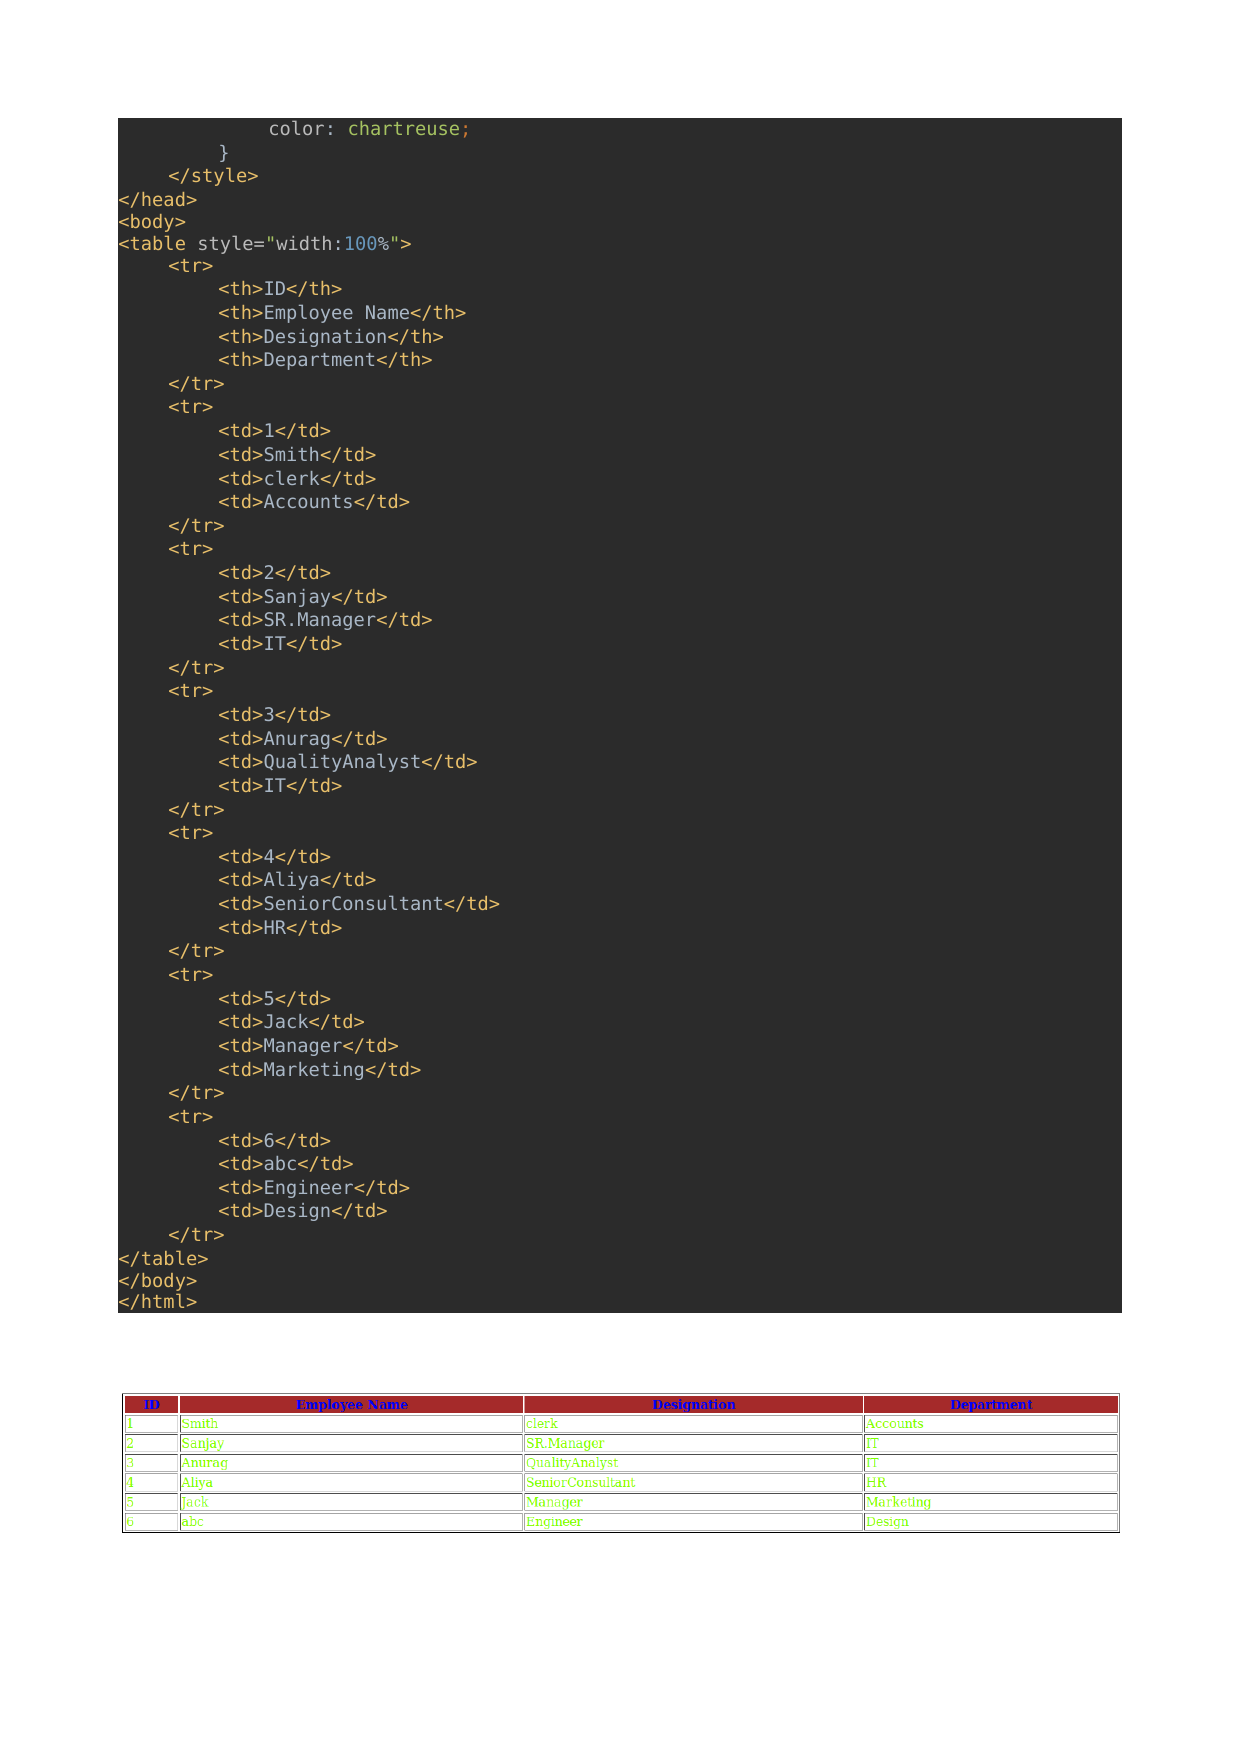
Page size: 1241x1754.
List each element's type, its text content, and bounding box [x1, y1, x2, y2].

text <td>Marketing</td> [118, 1059, 1122, 1082]
text </html> [118, 1292, 1122, 1313]
text </tr> [118, 515, 1122, 538]
text <tr> [118, 822, 1122, 846]
text <td>5</td> [118, 988, 1122, 1011]
text </tr> [118, 1082, 1122, 1106]
text <th>Department</th> [118, 349, 1122, 373]
picture [118, 1390, 1123, 1539]
text <th>Designation</th> [118, 326, 1122, 349]
text <td>Aliya</td> [118, 869, 1122, 893]
text <table style="width:100%"> [118, 233, 1122, 255]
text <td>Jack</td> [118, 1011, 1122, 1035]
text <td>QualityAnalyst</td> [118, 751, 1122, 775]
text <td>abc</td> [118, 1153, 1122, 1177]
text <td>Engineer</td> [118, 1177, 1122, 1201]
text </style> [118, 165, 1122, 189]
text <td>2</td> [118, 562, 1122, 586]
text </tr> [118, 940, 1122, 964]
text <th>Employee Name</th> [118, 302, 1122, 326]
text </tr> [118, 1224, 1122, 1248]
text <td>3</td> [118, 704, 1122, 728]
text <td>clerk</td> [118, 467, 1122, 491]
text <td>4</td> [118, 846, 1122, 869]
text <td>6</td> [118, 1129, 1122, 1153]
text <th>ID</th> [118, 278, 1122, 302]
text <td>Sanjay</td> [118, 586, 1122, 609]
text <tr> [118, 964, 1122, 988]
text <td>SR.Manager</td> [118, 609, 1122, 633]
text <td>Design</td> [118, 1201, 1122, 1224]
text <td>SeniorConsultant</td> [118, 893, 1122, 917]
text <td>Smith</td> [118, 444, 1122, 467]
text </tr> [118, 657, 1122, 680]
text <td>IT</td> [118, 775, 1122, 798]
text </table> [118, 1248, 1122, 1270]
text <tr> [118, 680, 1122, 704]
text <td>1</td> [118, 420, 1122, 444]
text <body> [118, 211, 1122, 233]
text </body> [118, 1270, 1122, 1292]
text <tr> [118, 538, 1122, 562]
text <td>Anurag</td> [118, 728, 1122, 751]
text <td>Manager</td> [118, 1035, 1122, 1059]
text <td>HR</td> [118, 917, 1122, 940]
text </tr> [118, 373, 1122, 397]
text color: chartreuse; [118, 118, 1122, 142]
text <tr> [118, 1106, 1122, 1129]
text <td>Accounts</td> [118, 491, 1122, 515]
text <tr> [118, 397, 1122, 420]
text } [118, 142, 1122, 165]
text </tr> [118, 798, 1122, 822]
text <td>IT</td> [118, 633, 1122, 657]
text </head> [118, 189, 1122, 211]
text <tr> [118, 255, 1122, 278]
